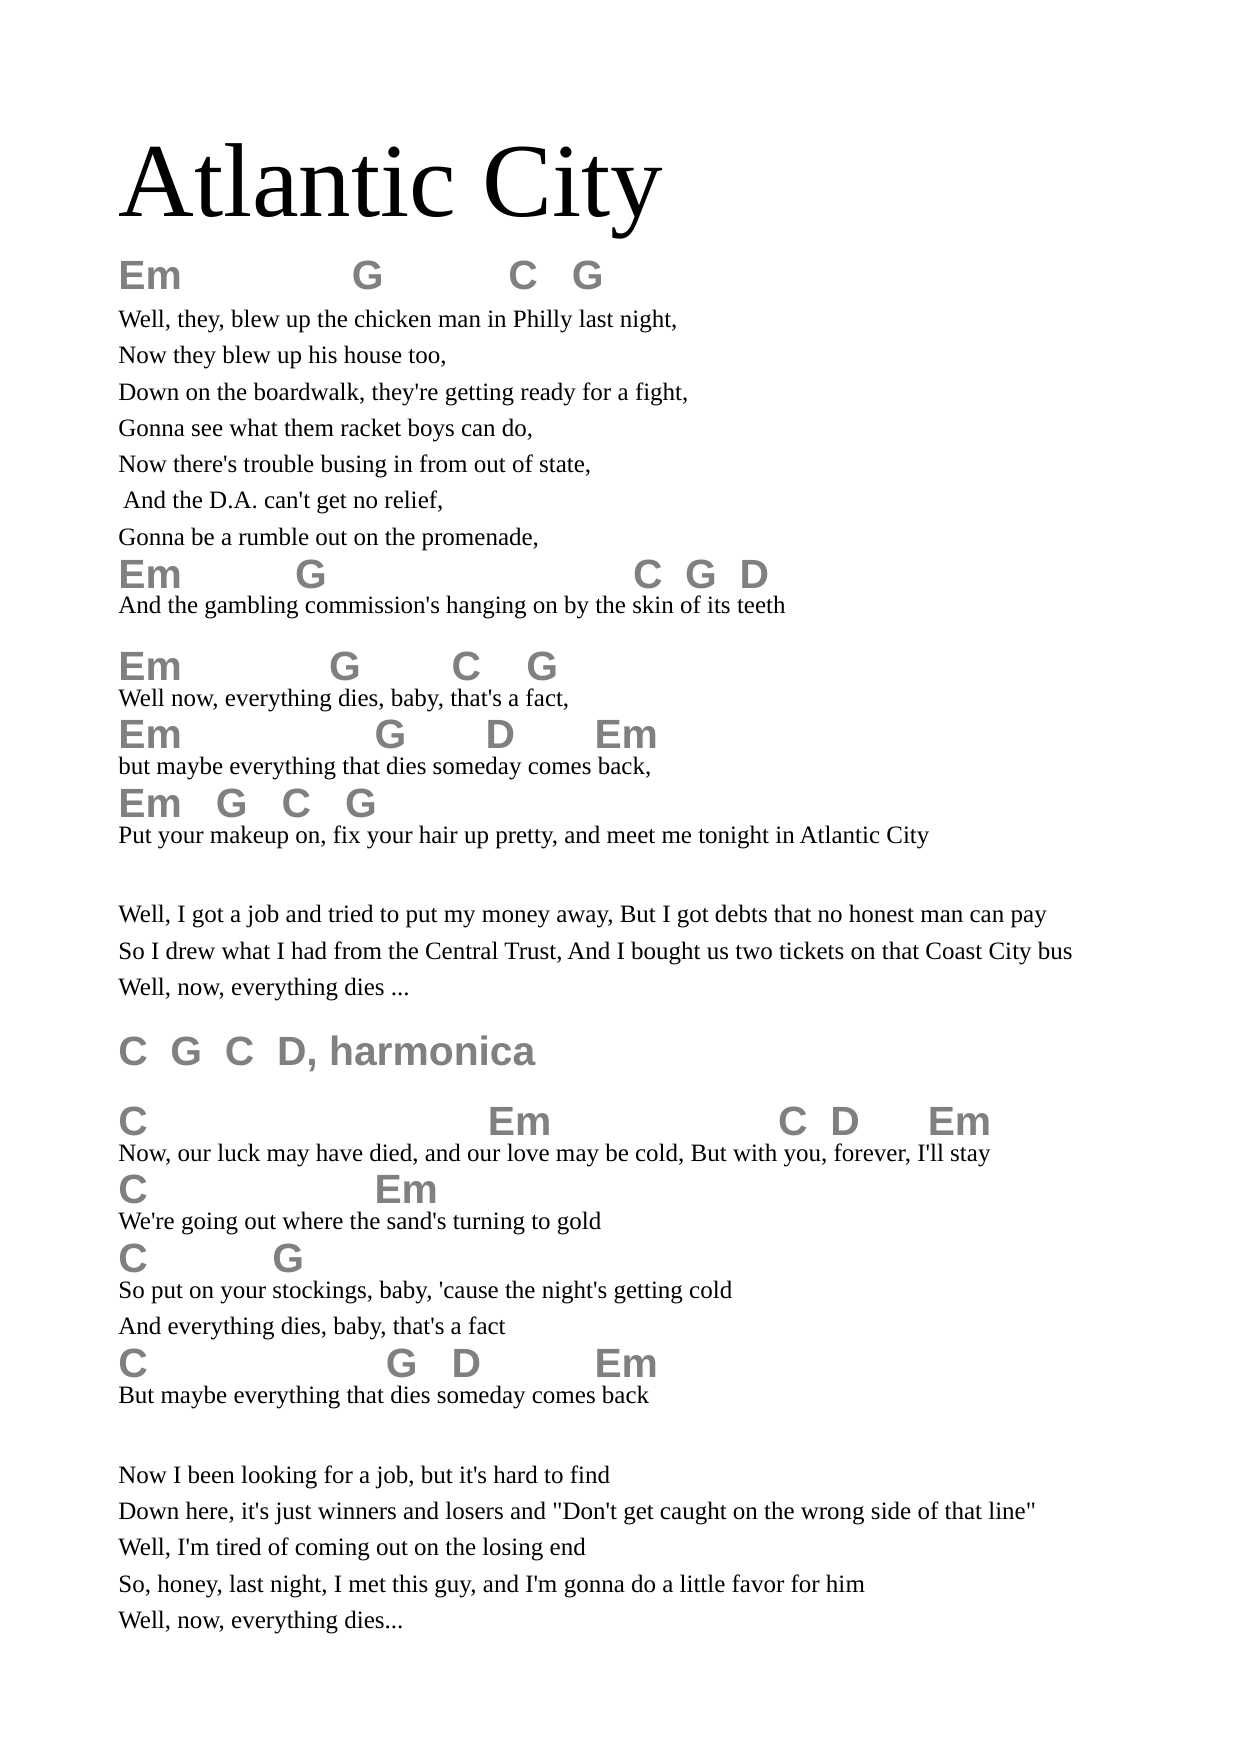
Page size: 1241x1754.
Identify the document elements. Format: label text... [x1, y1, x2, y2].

text Well, they, blew up the chicken man in Philly last night, [118, 310, 653, 332]
text Now they blew up his house too, [118, 346, 1122, 368]
text We're going out where the sand's turning to gold [118, 1213, 1122, 1234]
text Down here, it's just winners and losers and "Don't get caught on the wrong side of that line" [118, 1502, 1122, 1524]
subtitle C G D Em [118, 1339, 1122, 1386]
text but maybe everything that dies someday comes back, [118, 757, 1122, 779]
text Gonna be a rumble out on the promenade, [118, 528, 1122, 550]
text So I drew what I had from the Central Trust, And I bought us two tickets on that Coast City bus [118, 942, 1122, 964]
text Now I been looking for a job, but it's hard to find [118, 1466, 1122, 1487]
text So put on your stockings, baby, 'cause the night's getting cold [571, 1281, 1122, 1303]
text Well now, everything dies, baby, that's a fact, [118, 689, 1122, 710]
text Down on the boardwalk, they're getting ready for a fight, [118, 383, 664, 404]
text So, honey, last night, I met this guy, and I'm gonna do a little favor for him [299, 1575, 1122, 1597]
text Well, they, blew up the chicken man in Philly last night, [649, 310, 1122, 332]
text Now, our luck may have died, and our love may be cold, But with you, forever, I'll stay [118, 1144, 1122, 1166]
subtitle Em G C G [118, 642, 1122, 689]
text And everything dies, baby, that's a fact [118, 1317, 1122, 1339]
text Gonna see what them racket boys can do, [118, 419, 1122, 441]
subtitle Em G D Em [118, 710, 1122, 757]
text So, honey, last night, I met this guy, and I'm gonna do a little favor for him [118, 1575, 303, 1597]
text Well, now, everything dies ... [118, 978, 1122, 1000]
text And the D.A. can't get no relief, [118, 492, 1122, 513]
text Down on the boardwalk, they're getting ready for a fight, [661, 383, 1122, 404]
text So put on your stockings, baby, 'cause the night's getting cold [118, 1281, 575, 1303]
subtitle C G C D, harmonica [118, 1027, 1122, 1073]
subtitle Em G C G [118, 251, 1122, 298]
text Well, I got a job and tried to put my money away, But I got debts that no honest man can pay [118, 906, 1122, 927]
text But maybe everything that dies someday comes back [118, 1386, 1122, 1408]
subtitle Atlantic City [118, 118, 1122, 239]
text Well, now, everything dies... [118, 1611, 1122, 1633]
subtitle Em G C G D [118, 550, 1122, 597]
subtitle C G [118, 1234, 1122, 1281]
text Now there's trouble busing in from out of state, [118, 455, 1122, 477]
subtitle Em G C G [118, 779, 1122, 826]
text Put your makeup on, fix your hair up pretty, and meet me tonight in Atlantic City [748, 826, 1122, 847]
subtitle C Em [118, 1166, 1122, 1213]
text Put your makeup on, fix your hair up pretty, and meet me tonight in Atlantic City [118, 826, 751, 847]
subtitle C Em C D Em [118, 1097, 1122, 1144]
text And the gambling commission's hanging on by the skin of its teeth [118, 597, 1122, 618]
text Well, I'm tired of coming out on the losing end [118, 1539, 1122, 1560]
